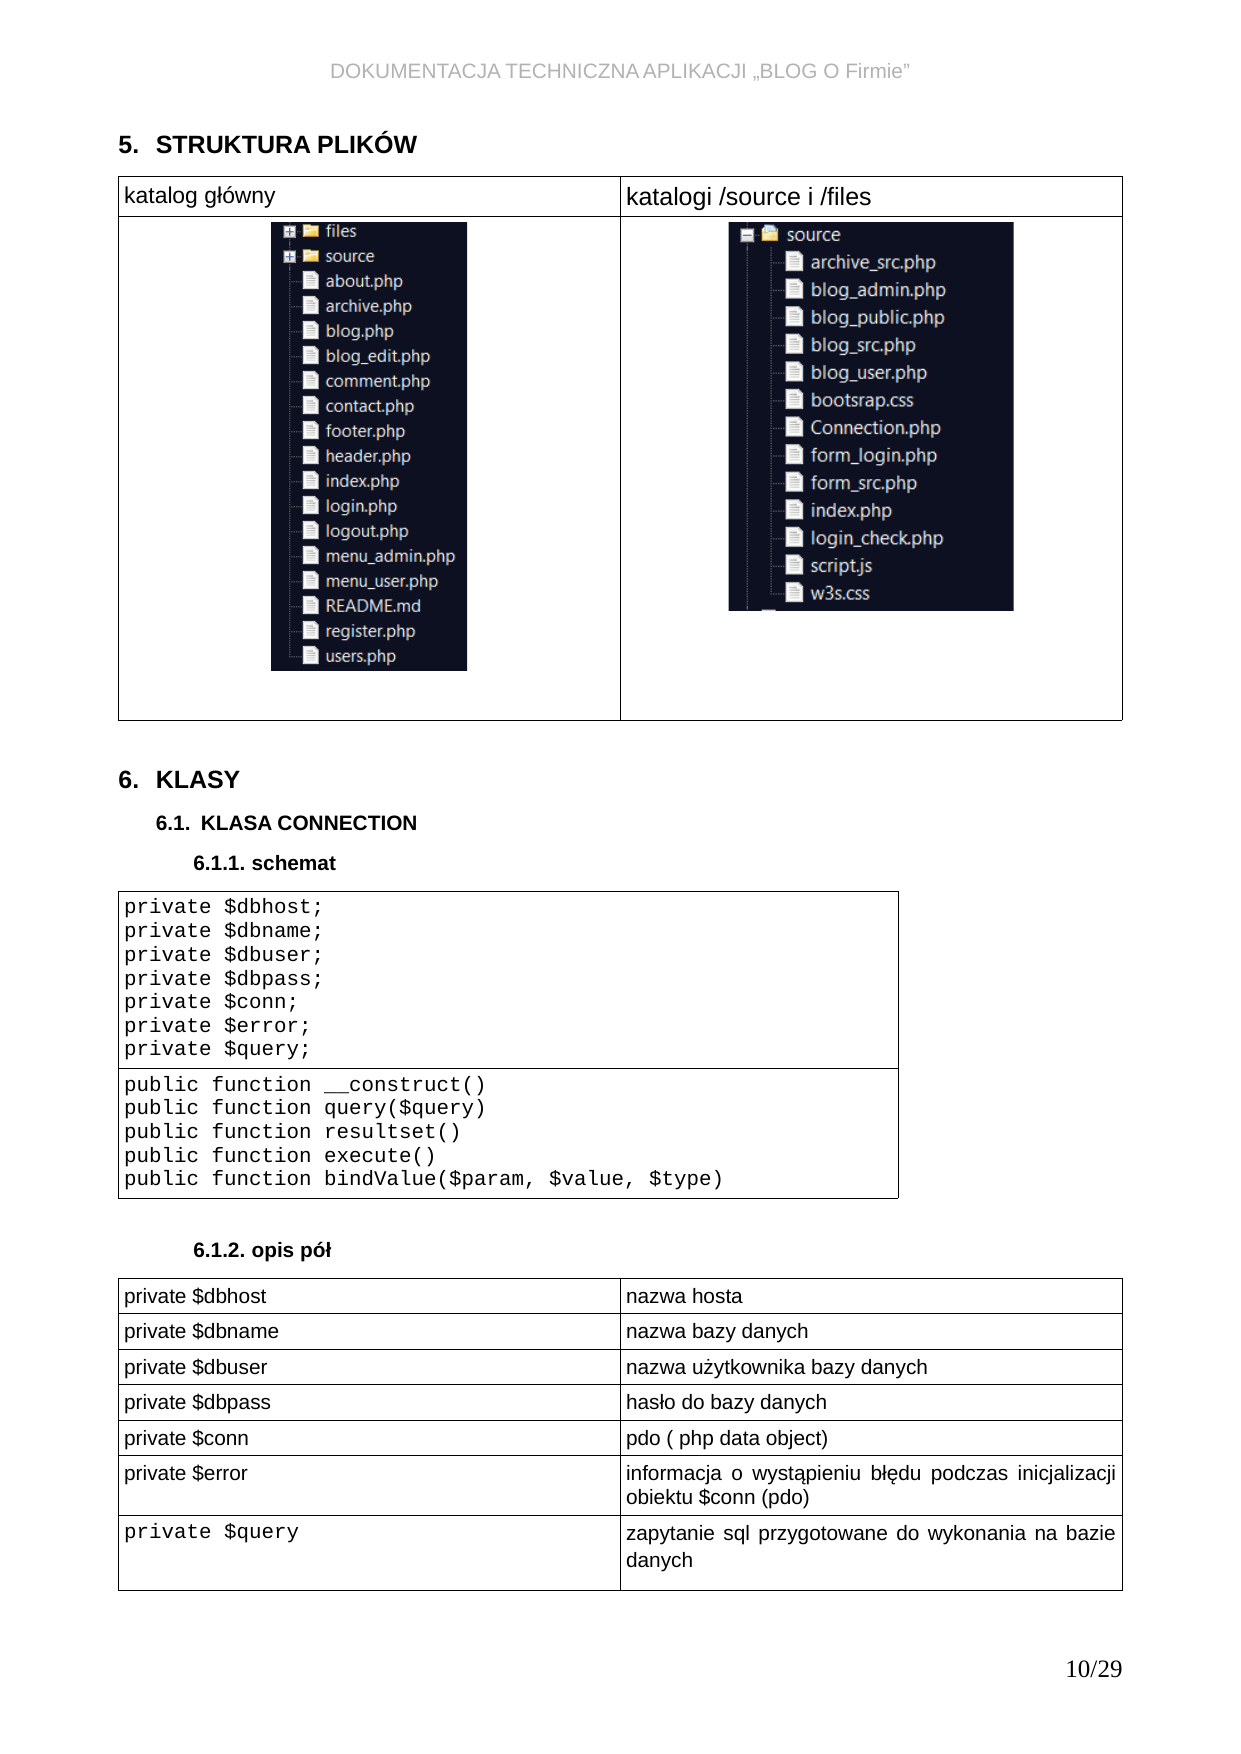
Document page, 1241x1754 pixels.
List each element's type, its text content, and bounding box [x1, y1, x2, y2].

table_cell [621, 217, 1122, 719]
list Struktura plików [118, 130, 1122, 159]
list Klasy [118, 765, 1122, 794]
table_cell PDO ( PHP Data Object) [621, 1421, 1122, 1455]
table_cell nazwa bazy danych [621, 1314, 1122, 1349]
table_header private $dbhost; private $dbname; private $dbuser; private $dbpass; private $conn; private $error; private $query; [119, 892, 898, 1068]
table_header private $dbhost [119, 1279, 620, 1313]
table_cell private $dbpass [119, 1385, 620, 1420]
table_header katalogi /source i /files [621, 177, 1122, 216]
list Opis pół [193, 1238, 1122, 1262]
list Klasa Connection [156, 811, 1122, 835]
table_cell informacja o wystąpieniu błędu podczas inicjalizacji obiektu $conn (PDO) [621, 1456, 1122, 1515]
table_cell hasło do bazy danych [621, 1385, 1122, 1420]
table_cell private $dbname [119, 1314, 620, 1349]
table_cell nazwa użytkownika bazy danych [621, 1350, 1122, 1384]
table_cell [119, 217, 620, 719]
picture [728, 222, 1014, 611]
table_cell zapytanie SQl przygotowane do wykonania na bazie danych [621, 1516, 1122, 1590]
table_header nazwa hosta [621, 1279, 1122, 1313]
table_header katalog główny [119, 177, 620, 216]
table_cell private $dbuser [119, 1350, 620, 1384]
table_cell private $conn [119, 1421, 620, 1455]
list Schemat [193, 851, 1122, 875]
table_cell private $error [119, 1456, 620, 1515]
table_cell private $query [119, 1516, 620, 1590]
picture [271, 222, 468, 671]
table_cell public function __construct() public function query($query) public function resultset() public function execute() public function bindValue($param, $value, $type) [119, 1069, 898, 1198]
